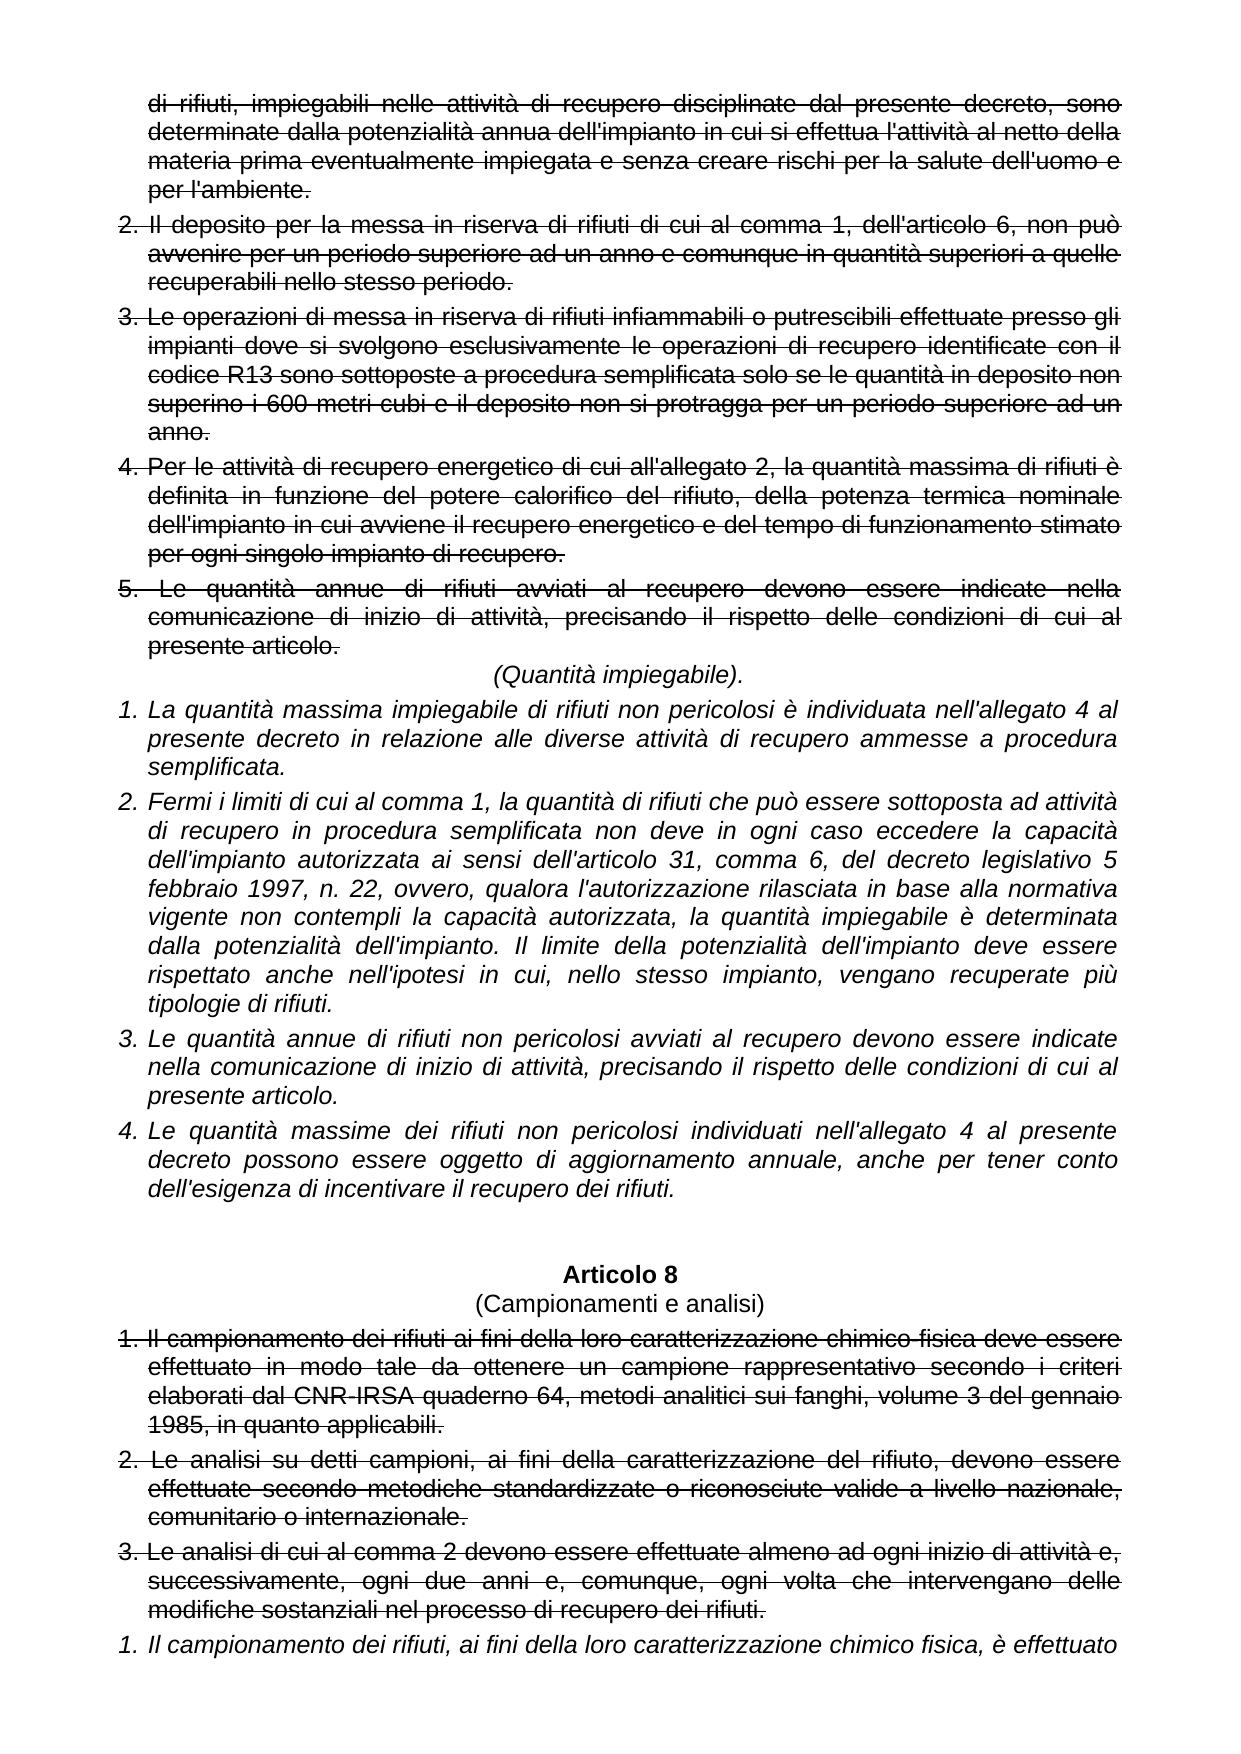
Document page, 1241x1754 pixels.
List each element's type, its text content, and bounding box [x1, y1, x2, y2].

text 2. Il deposito per la messa in riserva di rifiuti di cui al comma 1, dell'articolo 6, non può avvenire per un periodo superiore ad un anno e comunque in quantità superiori a quelle recuperabili nello stesso periodo. [118, 227, 1122, 296]
text 4. Le quantità massime dei rifiuti non pericolosi individuati nell'allegato 4 al presente decreto possono essere oggetto di aggiornamento annuale, anche per tener conto dell'esigenza di incentivare il recupero dei rifiuti. [118, 1116, 1122, 1202]
text 4. Per le attività di recupero energetico di cui all'allegato 2, la quantità massima di rifiuti è definita in funzione del potere calorifico del rifiuto, della potenza termica nominale dell'impianto in cui avviene il recupero energetico e del tempo di funzionamento stimato per ogni singolo impianto di recupero. [118, 469, 1122, 567]
text 2. Le analisi su detti campioni, ai fini della caratterizzazione del rifiuto, devono essere effettuate secondo metodiche standardizzate o riconosciute valide a livello nazionale, comunitario o internazionale. [118, 1445, 1122, 1531]
text 2. Il deposito per la messa in riserva di rifiuti di cui al comma 1, dell'articolo 6, non può avvenire per un periodo superiore ad un anno e comunque in quantità superiori a quelle recuperabili nello stesso periodo. [118, 210, 1122, 226]
text 1. Il campionamento dei rifiuti, ai fini della loro caratterizzazione chimico fisica, è effettuato [118, 1630, 1122, 1659]
text 4. Per le attività di recupero energetico di cui all'allegato 2, la quantità massima di rifiuti è definita in funzione del potere calorifico del rifiuto, della potenza termica nominale dell'impianto in cui avviene il recupero energetico e del tempo di funzionamento stimato per ogni singolo impianto di recupero. [118, 452, 1122, 468]
text 1. La quantità massima impiegabile di rifiuti non pericolosi è individuata nell'allegato 4 al presente decreto in relazione alle diverse attività di recupero ammesse a procedura semplificata. [118, 695, 1122, 781]
text di rifiuti, impiegabili nelle attività di recupero disciplinate dal presente decreto, sono determinate dalla potenzialità annua dell'impianto in cui si effettua l'attività al netto della materia prima eventualmente impiegata e senza creare rischi per la salute dell'uomo e per l'ambiente. [118, 89, 1122, 204]
text 1. Il campionamento dei rifiuti ai fini della loro caratterizzazione chimico-fisica deve essere effettuato in modo tale da ottenere un campione rappresentativo secondo i criteri elaborati dal CNR-IRSA quaderno 64, metodi analitici sui fanghi, volume 3 del gennaio 1985, in quanto applicabili. [118, 1324, 1122, 1339]
text 2. Fermi i limiti di cui al comma 1, la quantità di rifiuti che può essere sottoposta ad attività di recupero in procedura semplificata non deve in ogni caso eccedere la capacità dell'impianto autorizzata ai sensi dell'articolo 31, comma 6, del decreto legislativo 5 febbraio 1997, n. 22, ovvero, qualora l'autorizzazione rilasciata in base alla normativa vigente non contempli la capacità autorizzata, la quantità impiegabile è determinata dalla potenzialità dell'impianto. Il limite della potenzialità dell'impianto deve essere rispettato anche nell'ipotesi in cui, nello stesso impianto, vengano recuperate più tipologie di rifiuti. [118, 787, 1122, 1017]
text (Campionamenti e analisi) [118, 1289, 1122, 1317]
text Articolo 8 [118, 1260, 1122, 1289]
text (Quantità impiegabile). [118, 660, 1122, 689]
text 3. Le quantità annue di rifiuti non pericolosi avviati al recupero devono essere indicate nella comunicazione di inizio di attività, precisando il rispetto delle condizioni di cui al presente articolo. [118, 1024, 1122, 1110]
text 1. Il campionamento dei rifiuti ai fini della loro caratterizzazione chimico-fisica deve essere effettuato in modo tale da ottenere un campione rappresentativo secondo i criteri elaborati dal CNR-IRSA quaderno 64, metodi analitici sui fanghi, volume 3 del gennaio 1985, in quanto applicabili. [118, 1341, 1122, 1439]
text 3. Le operazioni di messa in riserva di rifiuti infiammabili o putrescibili effettuate presso gli impianti dove si svolgono esclusivamente le operazioni di recupero identificate con il codice R13 sono sottoposte a procedura semplificata solo se le quantità in deposito non superino i 600 metri cubi e il deposito non si protragga per un periodo superiore ad un anno. [118, 302, 1122, 446]
text 5. Le quantità annue di rifiuti avviati al recupero devono essere indicate nella comunicazione di inizio di attività, precisando il rispetto delle condizioni di cui al presente articolo. [118, 574, 1122, 660]
text 3. Le analisi di cui al comma 2 devono essere effettuate almeno ad ogni inizio di attività e, successivamente, ogni due anni e, comunque, ogni volta che intervengano delle modifiche sostanziali nel processo di recupero dei rifiuti. [118, 1537, 1122, 1624]
